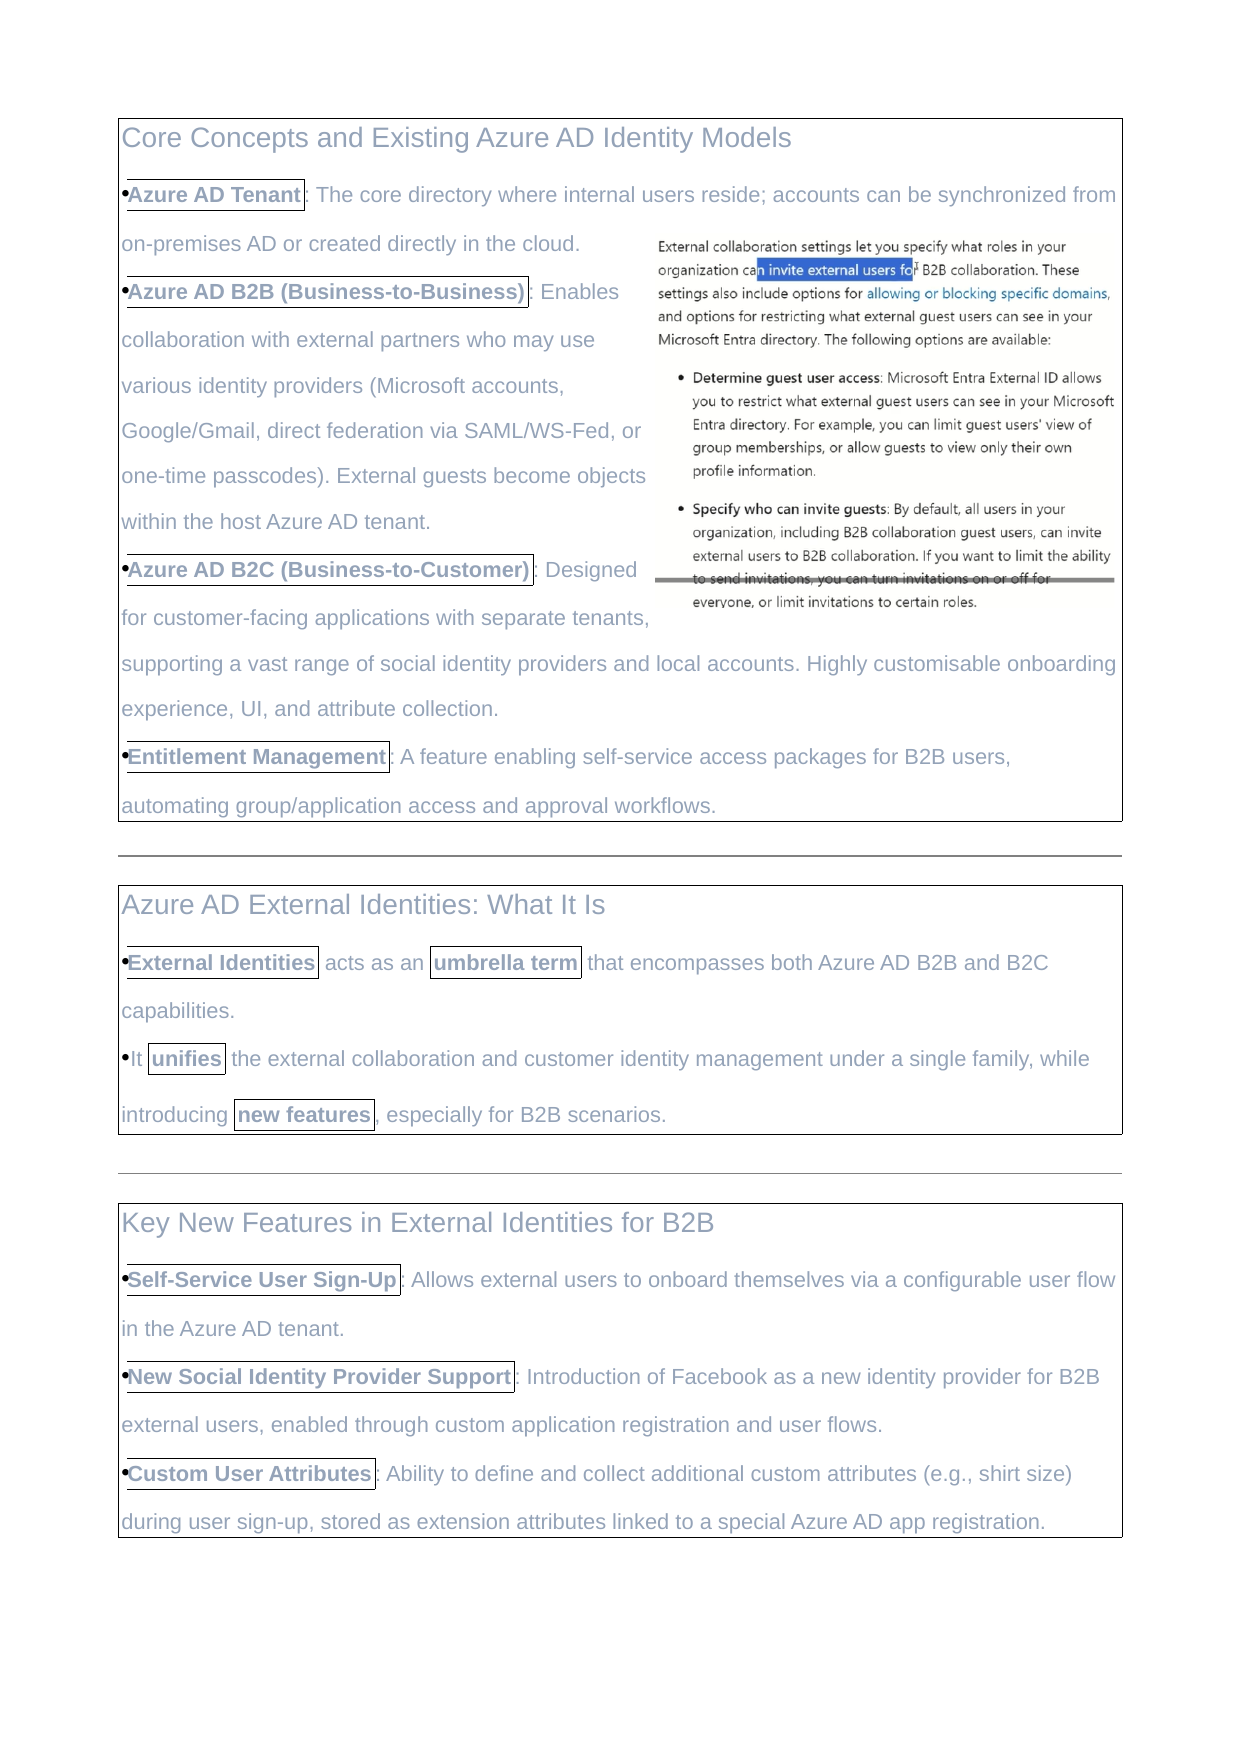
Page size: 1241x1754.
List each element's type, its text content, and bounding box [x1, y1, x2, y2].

picture [655, 233, 1115, 608]
subtitle Key New Features in External Identities for B2B [119, 1204, 1122, 1238]
subtitle Core Concepts and Existing Azure AD Identity Models [119, 119, 1122, 153]
list Custom User Attributes: Ability to define and collect additional custom attributes (e.g., shirt size) during user sign-up, stored as extension attributes linked to a special Azure AD app registration. [119, 1454, 1122, 1537]
list New Social Identity Provider Support: Introduction of Facebook as a new identity provider for B2B external users, enabled through custom application registration and user flows. [119, 1358, 1122, 1437]
subtitle Azure AD External Identities: What It Is [119, 886, 1122, 921]
list Self-Service User Sign-Up: Allows external users to onboard themselves via a configurable user flow in the Azure AD tenant. [119, 1261, 1122, 1341]
list Azure AD B2B (Business-to-Business): Enables collaboration with external partners who may use various identity providers (Microsoft accounts, Google/Gmail, direct federation via SAML/WS-Fed, or one-time passcodes). External guests become objects within the host Azure AD tenant. [119, 273, 655, 534]
list Azure AD Tenant: The core directory where internal users reside; accounts can be synchronized from on-premises AD or created directly in the cloud. [119, 176, 1122, 256]
list It unifies the external collaboration and customer identity management under a single family, while introducing new features, especially for B2B scenarios. [119, 1040, 1122, 1134]
list Entitlement Management: A feature enabling self-service access packages for B2B users, automating group/application access and approval workflows. [119, 738, 1122, 821]
list Azure AD B2C (Business-to-Customer): Designed for customer-facing applications with separate tenants, supporting a vast range of social identity providers and local accounts. Highly customisable onboarding experience, UI, and attribute collection. [119, 551, 1122, 721]
list External Identities acts as an umbrella term that encompasses both Azure AD B2B and B2C capabilities. [119, 943, 1122, 1023]
